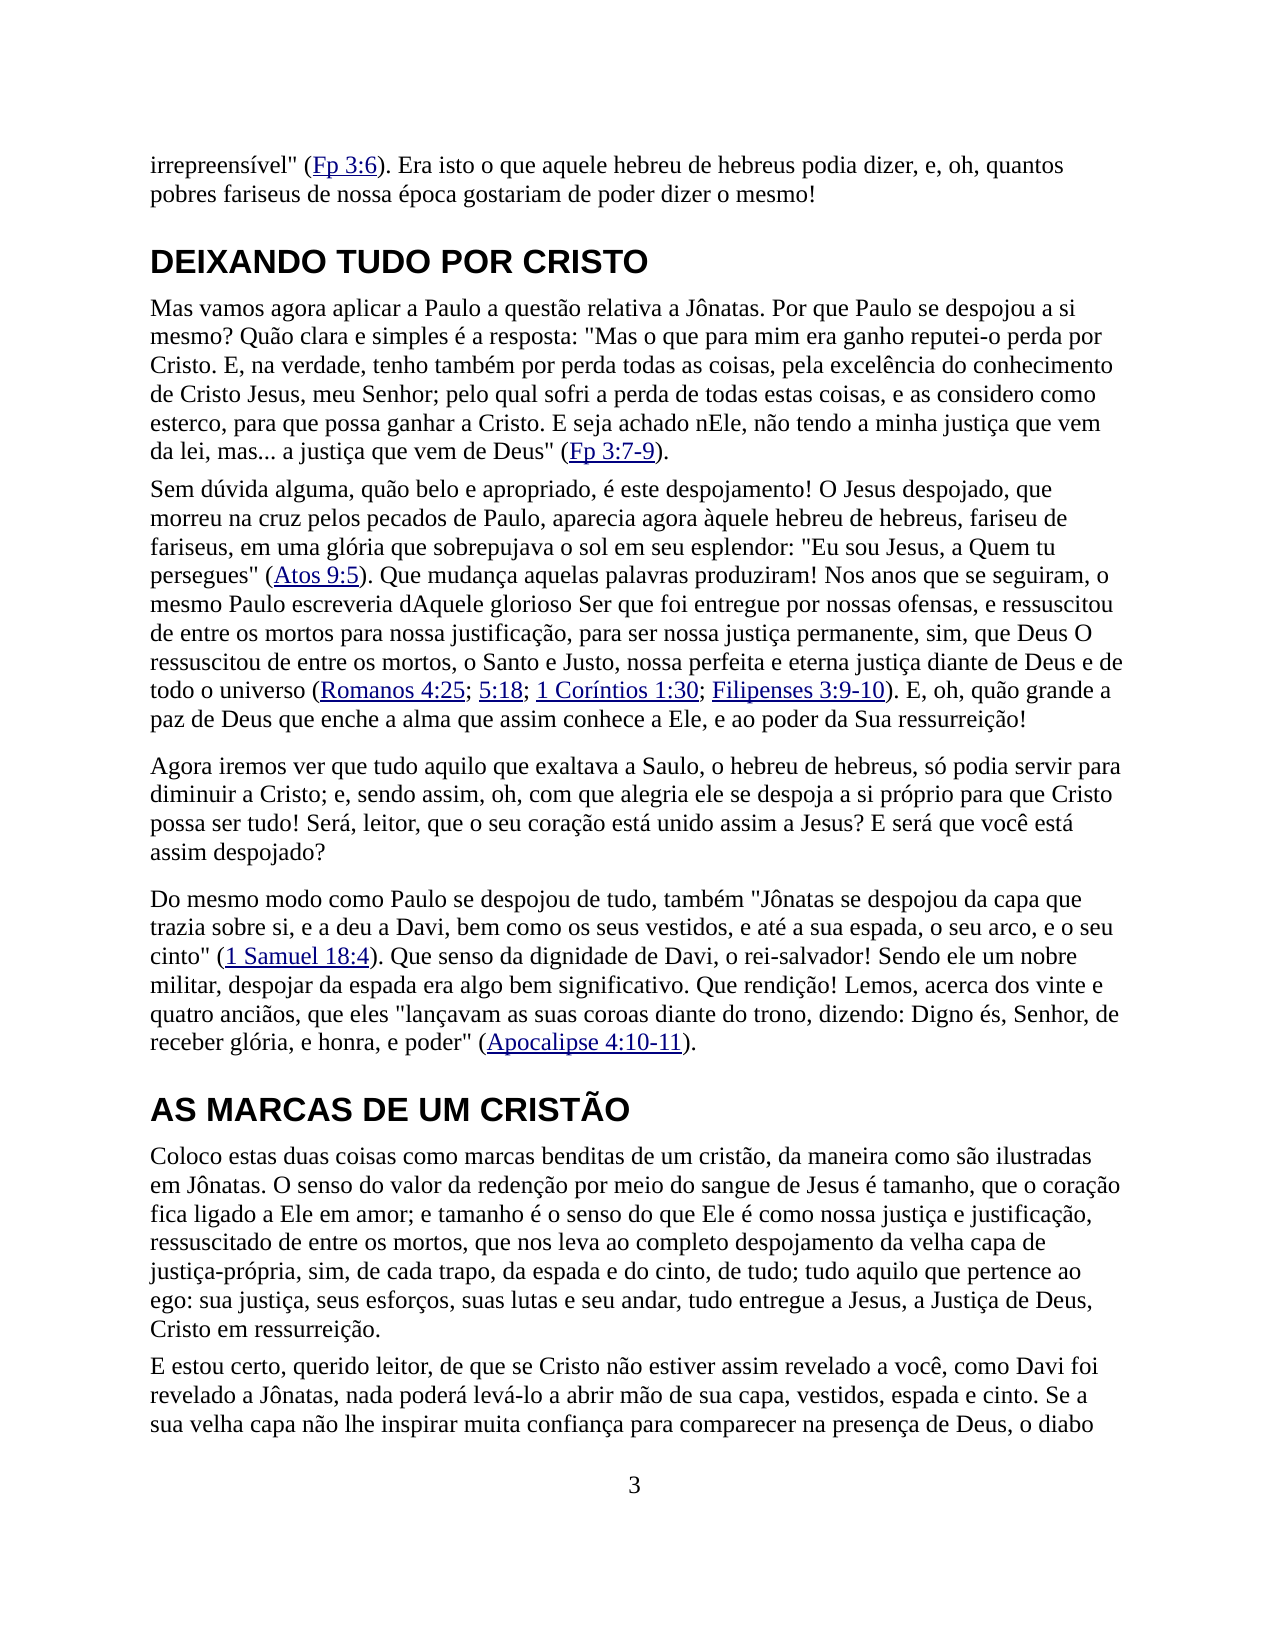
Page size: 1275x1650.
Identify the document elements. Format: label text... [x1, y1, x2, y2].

subtitle DEIXANDO TUDO POR CRISTO [150, 241, 1125, 280]
text Do mesmo modo como Paulo se despojou de tudo, também "Jônatas se despojou da capa que trazia sobre si, e a deu a Davi, bem como os seus vestidos, e até a sua espada, o seu arco, e o seu cinto" (1 Samuel 18:4). Que senso da dignidade de Davi, o rei-salvador! Sendo ele um nobre militar, despojar da espada era algo bem significativo. Que rendição! Lemos, acerca dos vinte e quatro anciãos, que eles "lançavam as suas coroas diante do trono, dizendo: Digno és, Senhor, de receber glória, e honra, e poder" (Apocalipse 4:10-11). [150, 884, 1125, 1056]
text E estou certo, querido leitor, de que se Cristo não estiver assim revelado a você, como Davi foi revelado a Jônatas, nada poderá levá-lo a abrir mão de sua capa, vestidos, espada e cinto. Se a sua velha capa não lhe inspirar muita confiança para comparecer na presença de Deus, o diabo [150, 1351, 1125, 1438]
text Coloco estas duas coisas como marcas benditas de um cristão, da maneira como são ilustradas em Jônatas. O senso do valor da redenção por meio do sangue de Jesus é tamanho, que o coração fica ligado a Ele em amor; e tamanho é o senso do que Ele é como nossa justiça e justificação, ressuscitado de entre os mortos, que nos leva ao completo despojamento da velha capa de justiça-própria, sim, de cada trapo, da espada e do cinto, de tudo; tudo aquilo que pertence ao ego: sua justiça, seus esforços, suas lutas e seu andar, tudo entregue a Jesus, a Justiça de Deus, Cristo em ressurreição. [150, 1141, 1125, 1342]
text Sem dúvida alguma, quão belo e apropriado, é este despojamento! O Jesus despojado, que morreu na cruz pelos pecados de Paulo, aparecia agora àquele hebreu de hebreus, fariseu de fariseus, em uma glória que sobrepujava o sol em seu esplendor: "Eu sou Jesus, a Quem tu persegues" (Atos 9:5). Que mudança aquelas palavras produziram! Nos anos que se seguiram, o mesmo Paulo escreveria dAquele glorioso Ser que foi entregue por nossas ofensas, e ressuscitou de entre os mortos para nossa justificação, para ser nossa justiça permanente, sim, que Deus O ressuscitou de entre os mortos, o Santo e Justo, nossa perfeita e eterna justiça diante de Deus e de todo o universo (Romanos 4:25; 5:18; 1 Coríntios 1:30; Filipenses 3:9-10). E, oh, quão grande a paz de Deus que enche a alma que assim conhece a Ele, e ao poder da Sua ressurreição! [150, 474, 1125, 733]
subtitle AS MARCAS DE UM CRISTÃO [150, 1090, 1125, 1129]
text irrepreensível" (Fp 3:6). Era isto o que aquele hebreu de hebreus podia dizer, e, oh, quantos pobres fariseus de nossa época gostariam de poder dizer o mesmo! [150, 150, 1125, 207]
text Mas vamos agora aplicar a Paulo a questão relativa a Jônatas. Por que Paulo se despojou a si mesmo? Quão clara e simples é a resposta: "Mas o que para mim era ganho reputei-o perda por Cristo. E, na verdade, tenho também por perda todas as coisas, pela excelência do conhecimento de Cristo Jesus, meu Senhor; pelo qual sofri a perda de todas estas coisas, e as considero como esterco, para que possa ganhar a Cristo. E seja achado nEle, não tendo a minha justiça que vem da lei, mas... a justiça que vem de Deus" (Fp 3:7-9). [150, 293, 1125, 465]
text Agora iremos ver que tudo aquilo que exaltava a Saulo, o hebreu de hebreus, só podia servir para diminuir a Cristo; e, sendo assim, oh, com que alegria ele se despoja a si próprio para que Cristo possa ser tudo! Será, leitor, que o seu coração está unido assim a Jesus? E será que você está assim despojado? [150, 751, 1125, 866]
